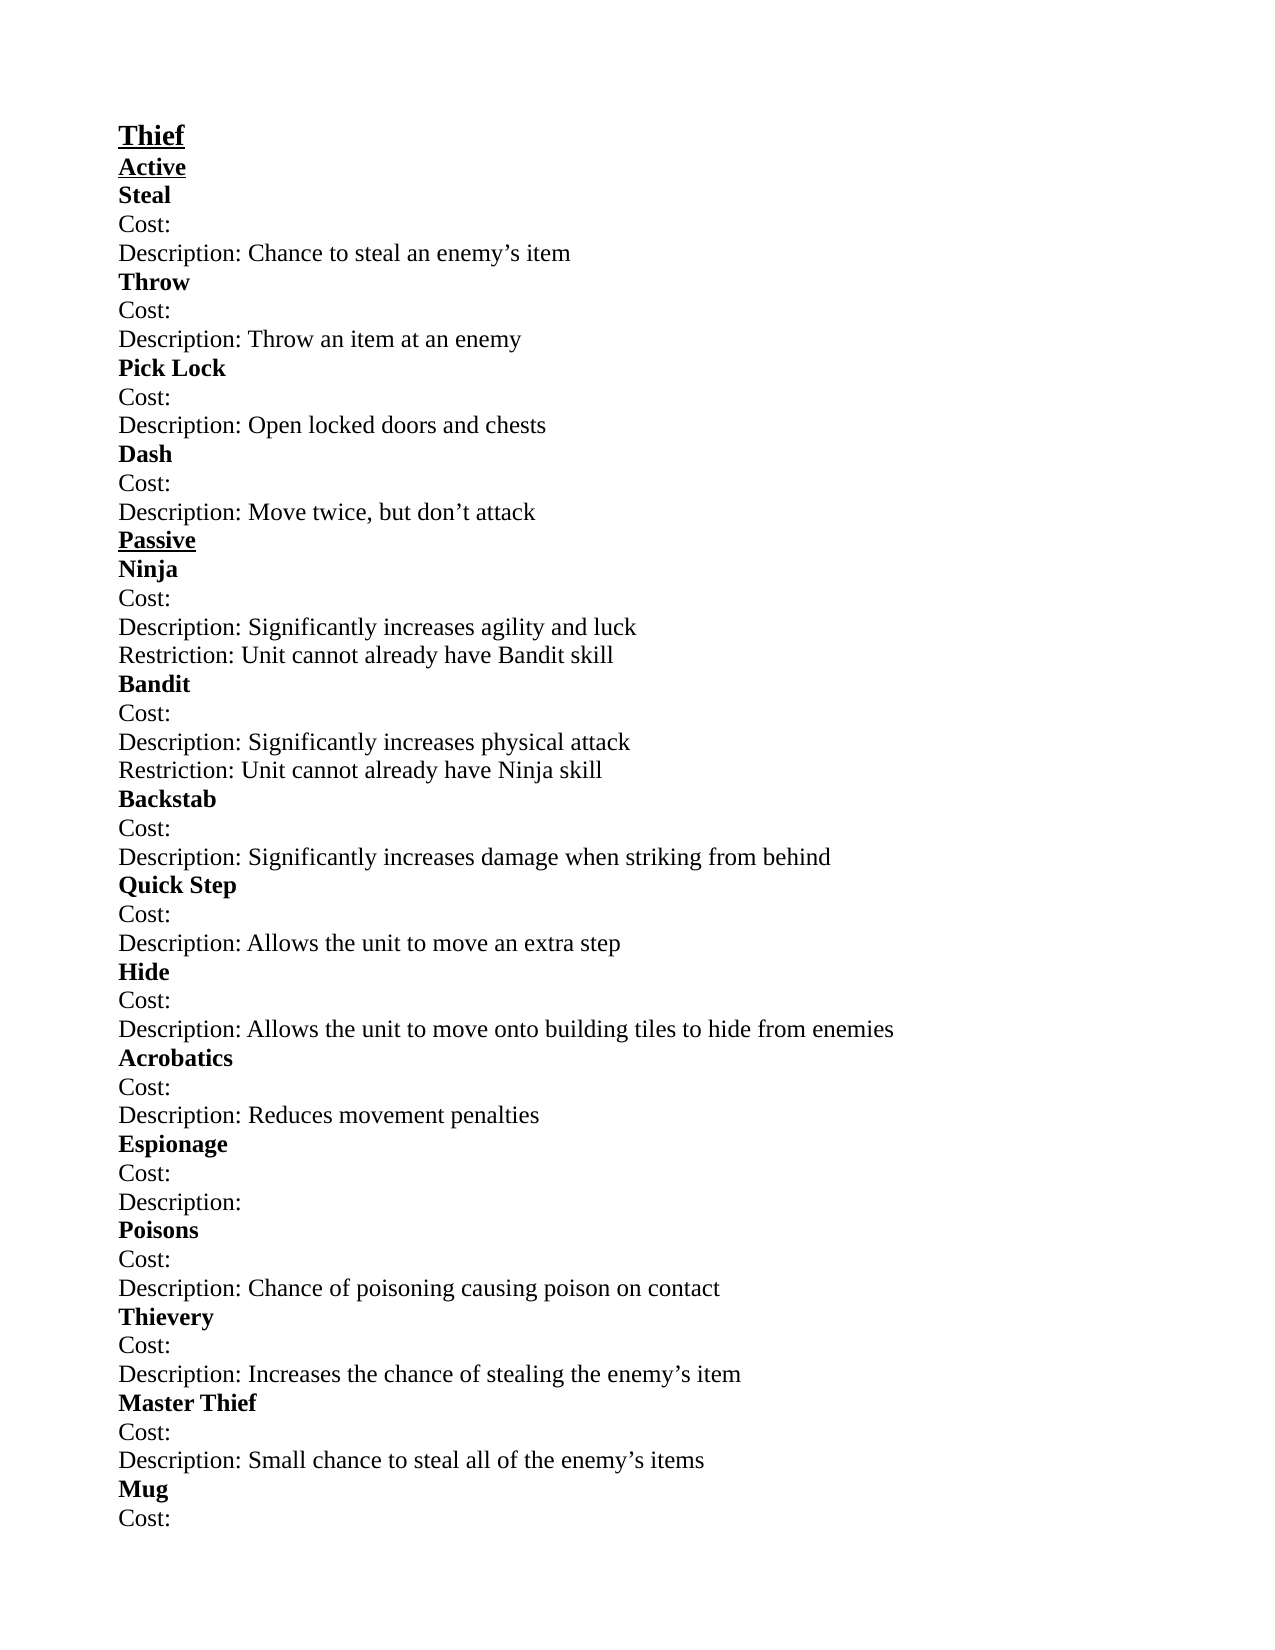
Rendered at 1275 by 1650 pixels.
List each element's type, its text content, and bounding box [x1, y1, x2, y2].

text Thief [118, 118, 1157, 152]
text Cost: [118, 1330, 1157, 1359]
text Cost: [118, 295, 1157, 324]
text Backstab [118, 784, 1157, 813]
text Throw [118, 267, 1157, 295]
text Restriction: Unit cannot already have Ninja skill [118, 755, 1157, 784]
text Description: Significantly increases physical attack [118, 727, 1157, 755]
text Cost: [118, 209, 1157, 238]
text Description: Chance of poisoning causing poison on contact [118, 1273, 1157, 1302]
text Description: Throw an item at an enemy [118, 324, 1157, 353]
text Description: Reduces movement penalties [118, 1100, 1157, 1129]
text Cost: [118, 382, 1157, 410]
text Cost: [118, 1158, 1157, 1187]
text Dash [118, 439, 1157, 468]
text Poisons [118, 1215, 1157, 1244]
text Description: Allows the unit to move onto building tiles to hide from enemies [118, 1014, 1157, 1043]
text Thievery [118, 1302, 1157, 1330]
text Cost: [118, 1503, 1157, 1532]
text Description: Move twice, but don’t attack [118, 497, 1157, 525]
text Description: Chance to steal an enemy’s item [118, 238, 1157, 267]
text Restriction: Unit cannot already have Bandit skill [118, 640, 1157, 669]
text Active [118, 152, 1157, 180]
text Ninja [118, 554, 1157, 583]
text Cost: [118, 985, 1157, 1014]
text Cost: [118, 1072, 1157, 1100]
text Bandit [118, 669, 1157, 698]
text Steal [118, 180, 1157, 209]
text Description: [118, 1187, 1157, 1215]
text Description: Significantly increases damage when striking from behind [118, 842, 1157, 870]
text Cost: [118, 899, 1157, 928]
text Master Thief [118, 1388, 1157, 1417]
text Acrobatics [118, 1043, 1157, 1072]
text Cost: [118, 698, 1157, 727]
text Pick Lock [118, 353, 1157, 382]
text Passive [118, 525, 1157, 554]
text Cost: [118, 1244, 1157, 1273]
text Espionage [118, 1129, 1157, 1158]
text Cost: [118, 813, 1157, 842]
text Mug [118, 1474, 1157, 1503]
text Description: Significantly increases agility and luck [118, 612, 1157, 640]
text Description: Allows the unit to move an extra step [118, 928, 1157, 957]
text Cost: [118, 1417, 1157, 1445]
text Cost: [118, 583, 1157, 612]
text Description: Small chance to steal all of the enemy’s items [118, 1445, 1157, 1474]
text Description: Open locked doors and chests [118, 410, 1157, 439]
text Hide [118, 957, 1157, 985]
text Cost: [118, 468, 1157, 497]
text Quick Step [118, 870, 1157, 899]
text Description: Increases the chance of stealing the enemy’s item [118, 1359, 1157, 1388]
